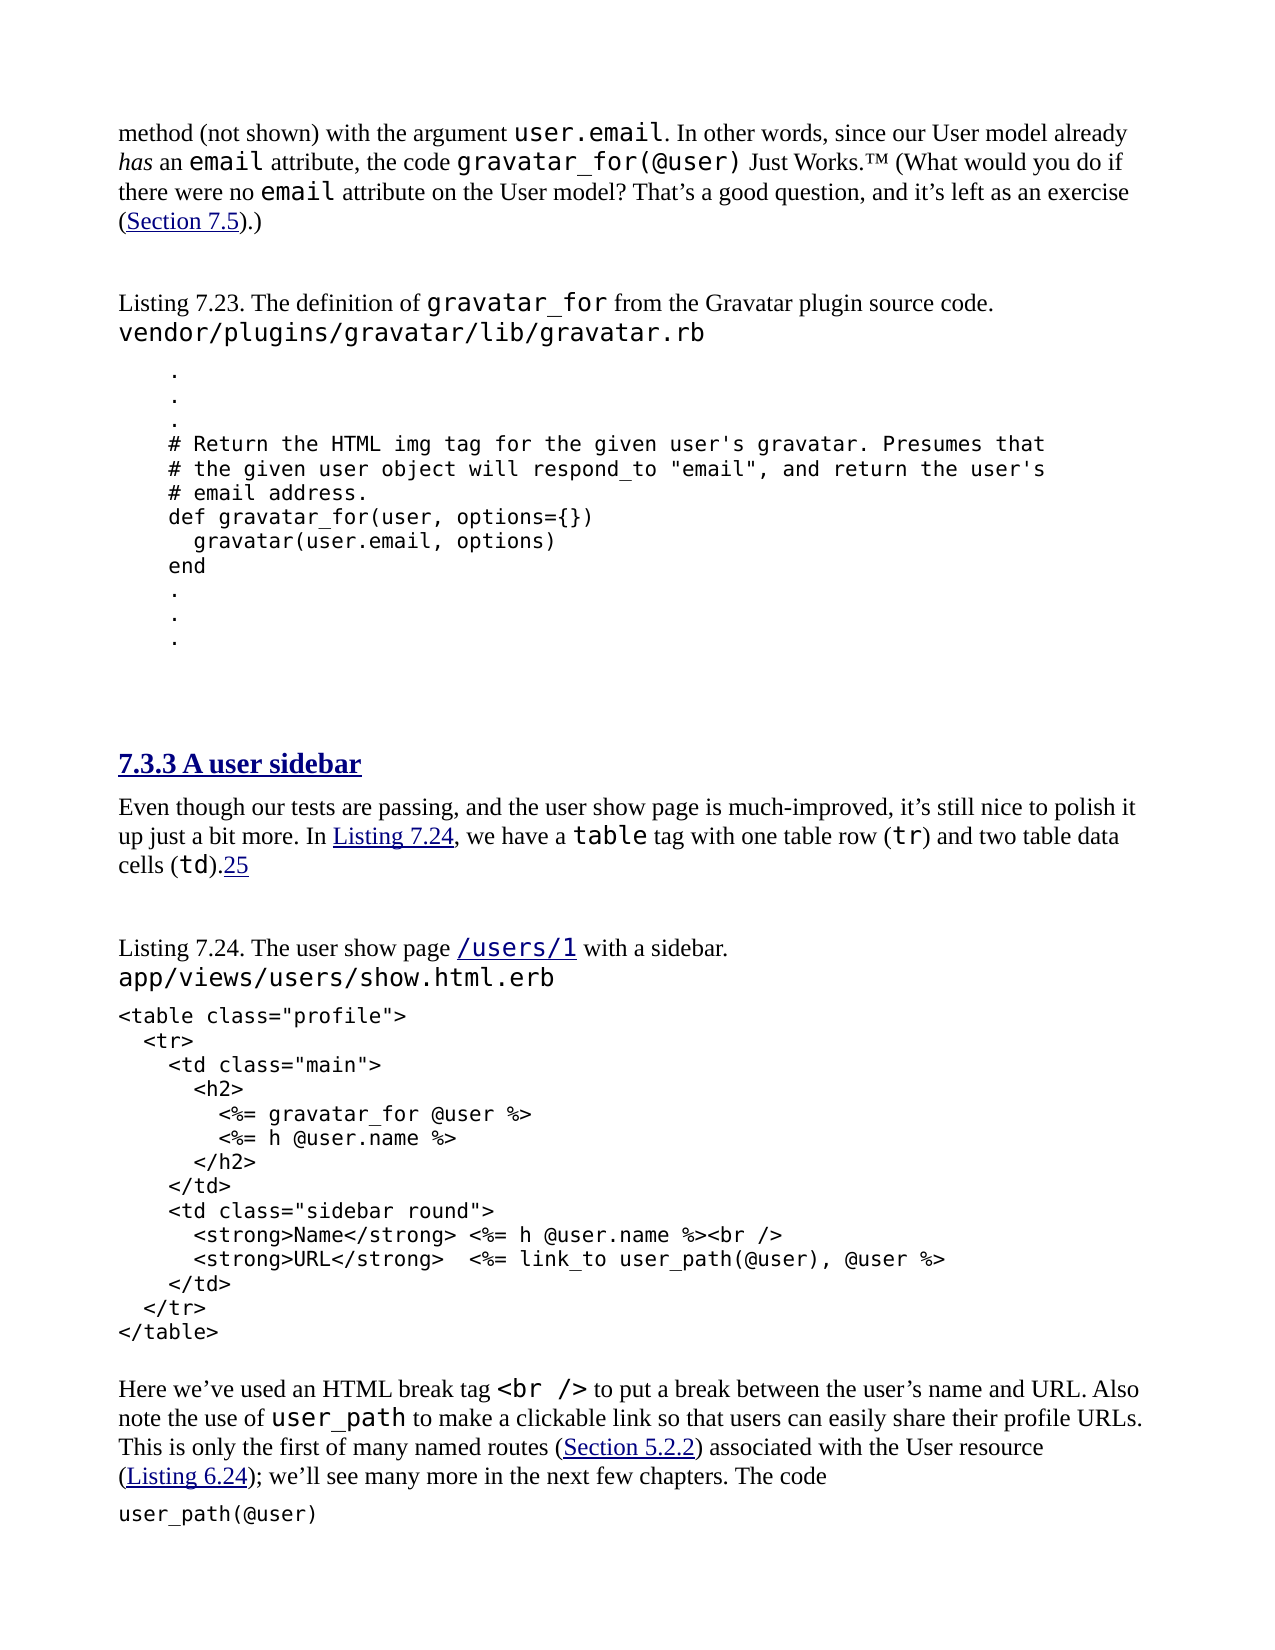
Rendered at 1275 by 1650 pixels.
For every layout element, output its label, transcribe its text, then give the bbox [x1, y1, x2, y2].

subtitle 7.3.3 A user sidebar [118, 746, 1157, 780]
text <td class="sidebar round"> [118, 1199, 1157, 1223]
text </table> [118, 1320, 1157, 1344]
text <strong>URL</strong> <%= link_to user_path(@user), @user %> [118, 1247, 1157, 1272]
text <tr> [118, 1029, 1157, 1053]
text <h2> [118, 1077, 1157, 1102]
text end [118, 554, 1157, 578]
text Listing 7.24. The user show page /users/1 with a sidebar. app/views/users/show.html.erb [118, 933, 1157, 992]
text . [118, 626, 1157, 651]
text </td> [118, 1174, 1157, 1199]
text method (not shown) with the argument user.email. In other words, since our User model already has an email attribute, the code gravatar_for(@user) Just Works.™ (What would you do if there were no email attribute on the User model? That’s a good question, and it’s left as an exercise (Section 7.5).) [118, 118, 1157, 235]
text . [118, 408, 1157, 432]
text . [118, 384, 1157, 408]
text </h2> [118, 1150, 1157, 1174]
text <td class="main"> [118, 1053, 1157, 1077]
text . [118, 359, 1157, 384]
text <table class="profile"> [118, 1004, 1157, 1029]
text Even though our tests are passing, and the user show page is much-improved, it’s still nice to polish it up just a bit more. In Listing 7.24, we have a table tag with one table row (tr) and two table data cells (td).25 [118, 792, 1157, 880]
text <%= h @user.name %> [118, 1126, 1157, 1150]
text # email address. [118, 481, 1157, 505]
text <%= gravatar_for @user %> [118, 1102, 1157, 1126]
text </td> [118, 1272, 1157, 1296]
text Listing 7.23. The definition of gravatar_for from the Gravatar plugin source code. vendor/plugins/gravatar/lib/gravatar.rb [118, 288, 1157, 347]
text def gravatar_for(user, options={}) [118, 505, 1157, 529]
text # the given user object will respond_to "email", and return the user's [118, 457, 1157, 481]
text . [118, 602, 1157, 626]
text Here we’ve used an HTML break tag <br /> to put a break between the user’s name and URL. Also note the use of user_path to make a clickable link so that users can easily share their profile URLs. This is only the first of many named routes (Section 5.2.2) associated with the User resource (Listing 6.24); we’ll see many more in the next few chapters. The code [118, 1374, 1157, 1490]
text user_path(@user) [118, 1502, 1157, 1527]
text . [118, 578, 1157, 602]
text </tr> [118, 1296, 1157, 1320]
text gravatar(user.email, options) [118, 529, 1157, 554]
text # Return the HTML img tag for the given user's gravatar. Presumes that [118, 432, 1157, 457]
text <strong>Name</strong> <%= h @user.name %><br /> [118, 1223, 1157, 1247]
